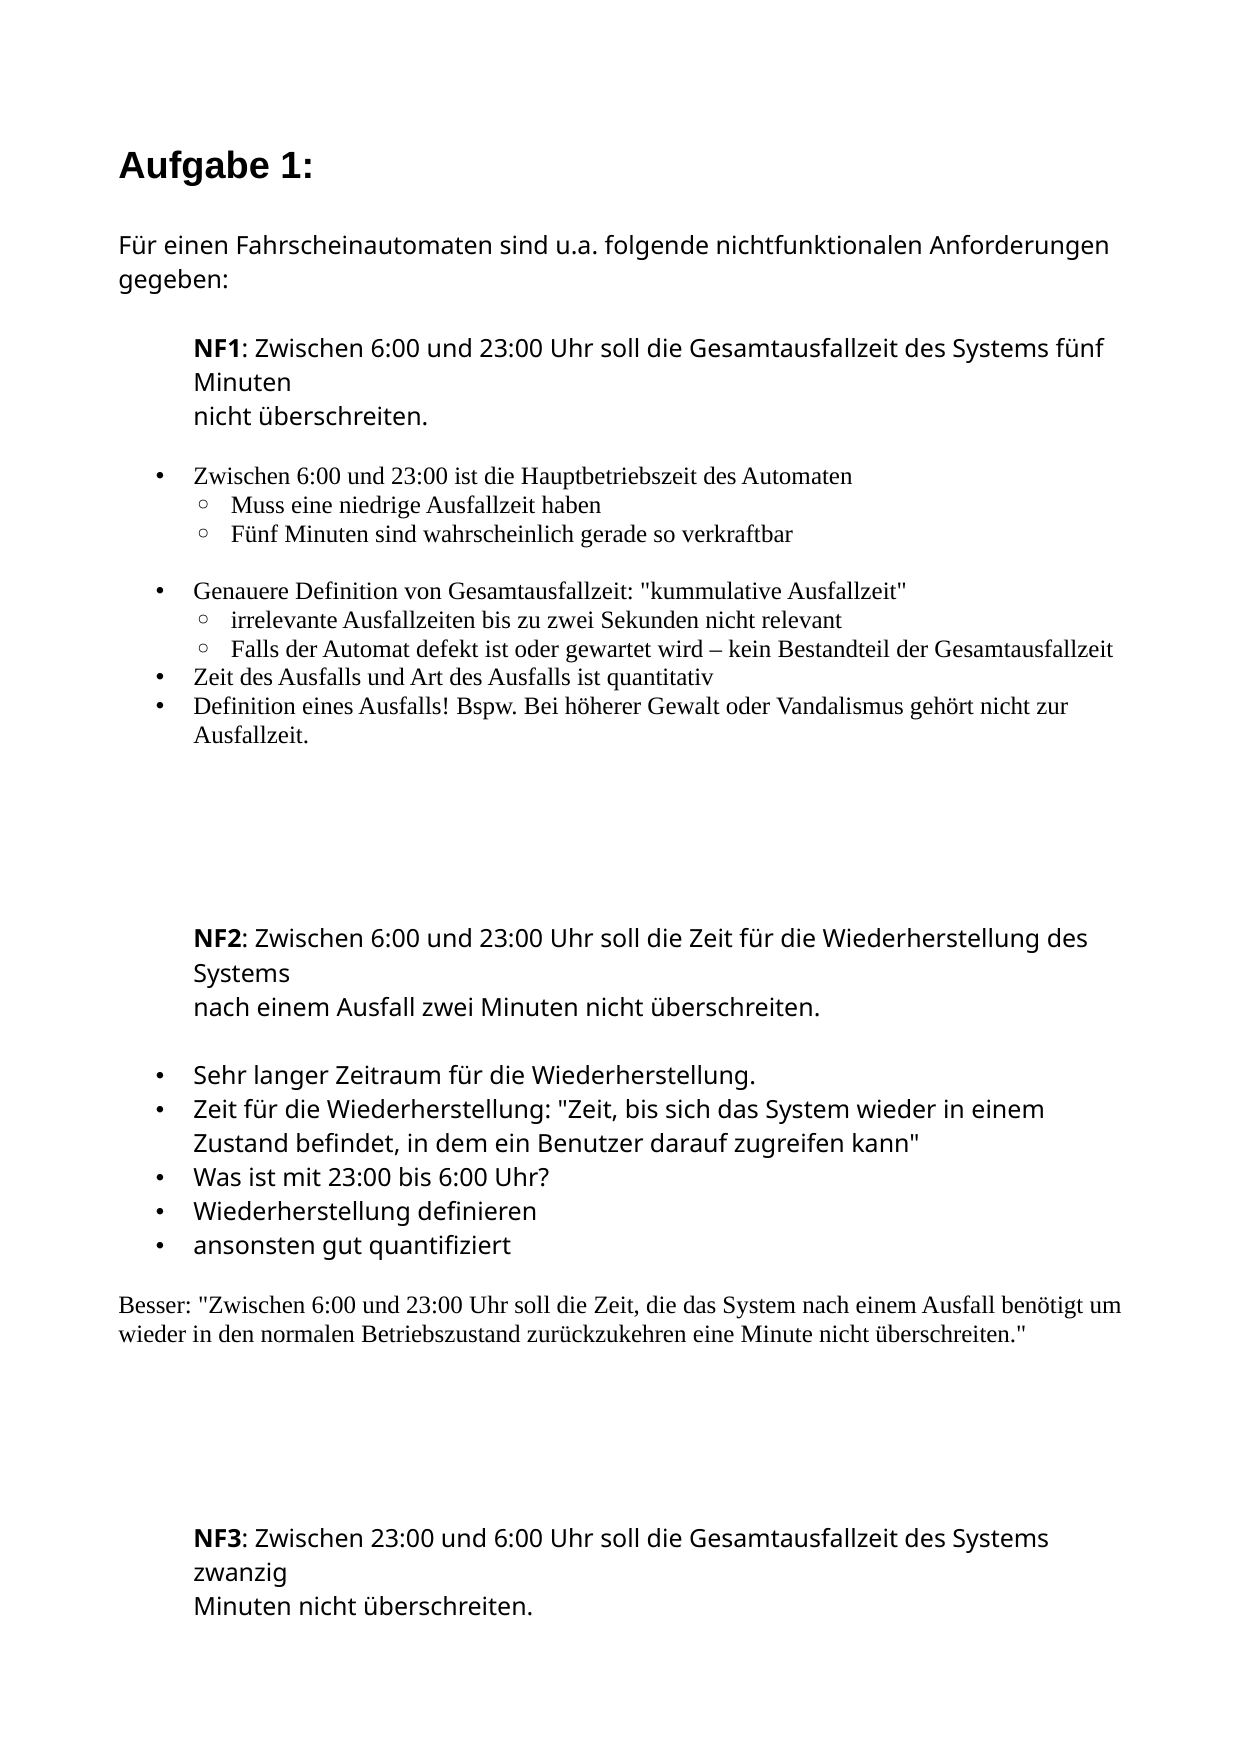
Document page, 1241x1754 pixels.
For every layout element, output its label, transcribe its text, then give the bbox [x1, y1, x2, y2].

list Falls der Automat defekt ist oder gewartet wird – kein Bestandteil der Gesamtausfallzeit [193, 634, 1122, 662]
list Zwischen 6:00 und 23:00 ist die Hauptbetriebszeit des Automaten [156, 461, 1122, 490]
list Zeit für die Wiederherstellung: "Zeit, bis sich das System wieder in einem Zustand befindet, in dem ein Benutzer darauf zugreifen kann" [156, 1091, 1122, 1159]
list Wiederherstellung definieren [156, 1194, 1122, 1228]
list ansonsten gut quantifiziert [156, 1228, 1122, 1262]
list Fünf Minuten sind wahrscheinlich gerade so verkraftbar [193, 519, 1122, 547]
list Definition eines Ausfalls! Bspw. Bei höherer Gewalt oder Vandalismus gehört nicht zur Ausfallzeit. [156, 691, 1122, 749]
list NF1: Zwischen 6:00 und 23:00 Uhr soll die Gesamtausfallzeit des Systems fünf Minuten [156, 330, 1122, 398]
list Sehr langer Zeitraum für die Wiederherstellung. [156, 1057, 1122, 1091]
list NF2: Zwischen 6:00 und 23:00 Uhr soll die Zeit für die Wiederherstellung des Systems [156, 921, 1122, 989]
text Besser: "Zwischen 6:00 und 23:00 Uhr soll die Zeit, die das System nach einem Ausfall benötigt um wieder in den normalen Betriebszustand zurückzukehren eine Minute nicht überschreiten." [118, 1291, 1122, 1348]
list Genauere Definition von Gesamtausfallzeit: "kummulative Ausfallzeit" [156, 576, 1122, 605]
list nicht überschreiten. [156, 398, 1122, 432]
list NF3: Zwischen 23:00 und 6:00 Uhr soll die Gesamtausfallzeit des Systems zwanzig [156, 1521, 1122, 1589]
list nach einem Ausfall zwei Minuten nicht überschreiten. [156, 989, 1122, 1023]
list irrelevante Ausfallzeiten bis zu zwei Sekunden nicht relevant [193, 605, 1122, 634]
subtitle Aufgabe 1: [118, 143, 1122, 187]
list Minuten nicht überschreiten. [156, 1589, 1122, 1623]
text Für einen Fahrscheinautomaten sind u.a. folgende nichtfunktionalen Anforderungen gegeben: [118, 228, 1122, 296]
list Muss eine niedrige Ausfallzeit haben [193, 490, 1122, 519]
list Was ist mit 23:00 bis 6:00 Uhr? [156, 1159, 1122, 1194]
list Zeit des Ausfalls und Art des Ausfalls ist quantitativ [156, 662, 1122, 691]
